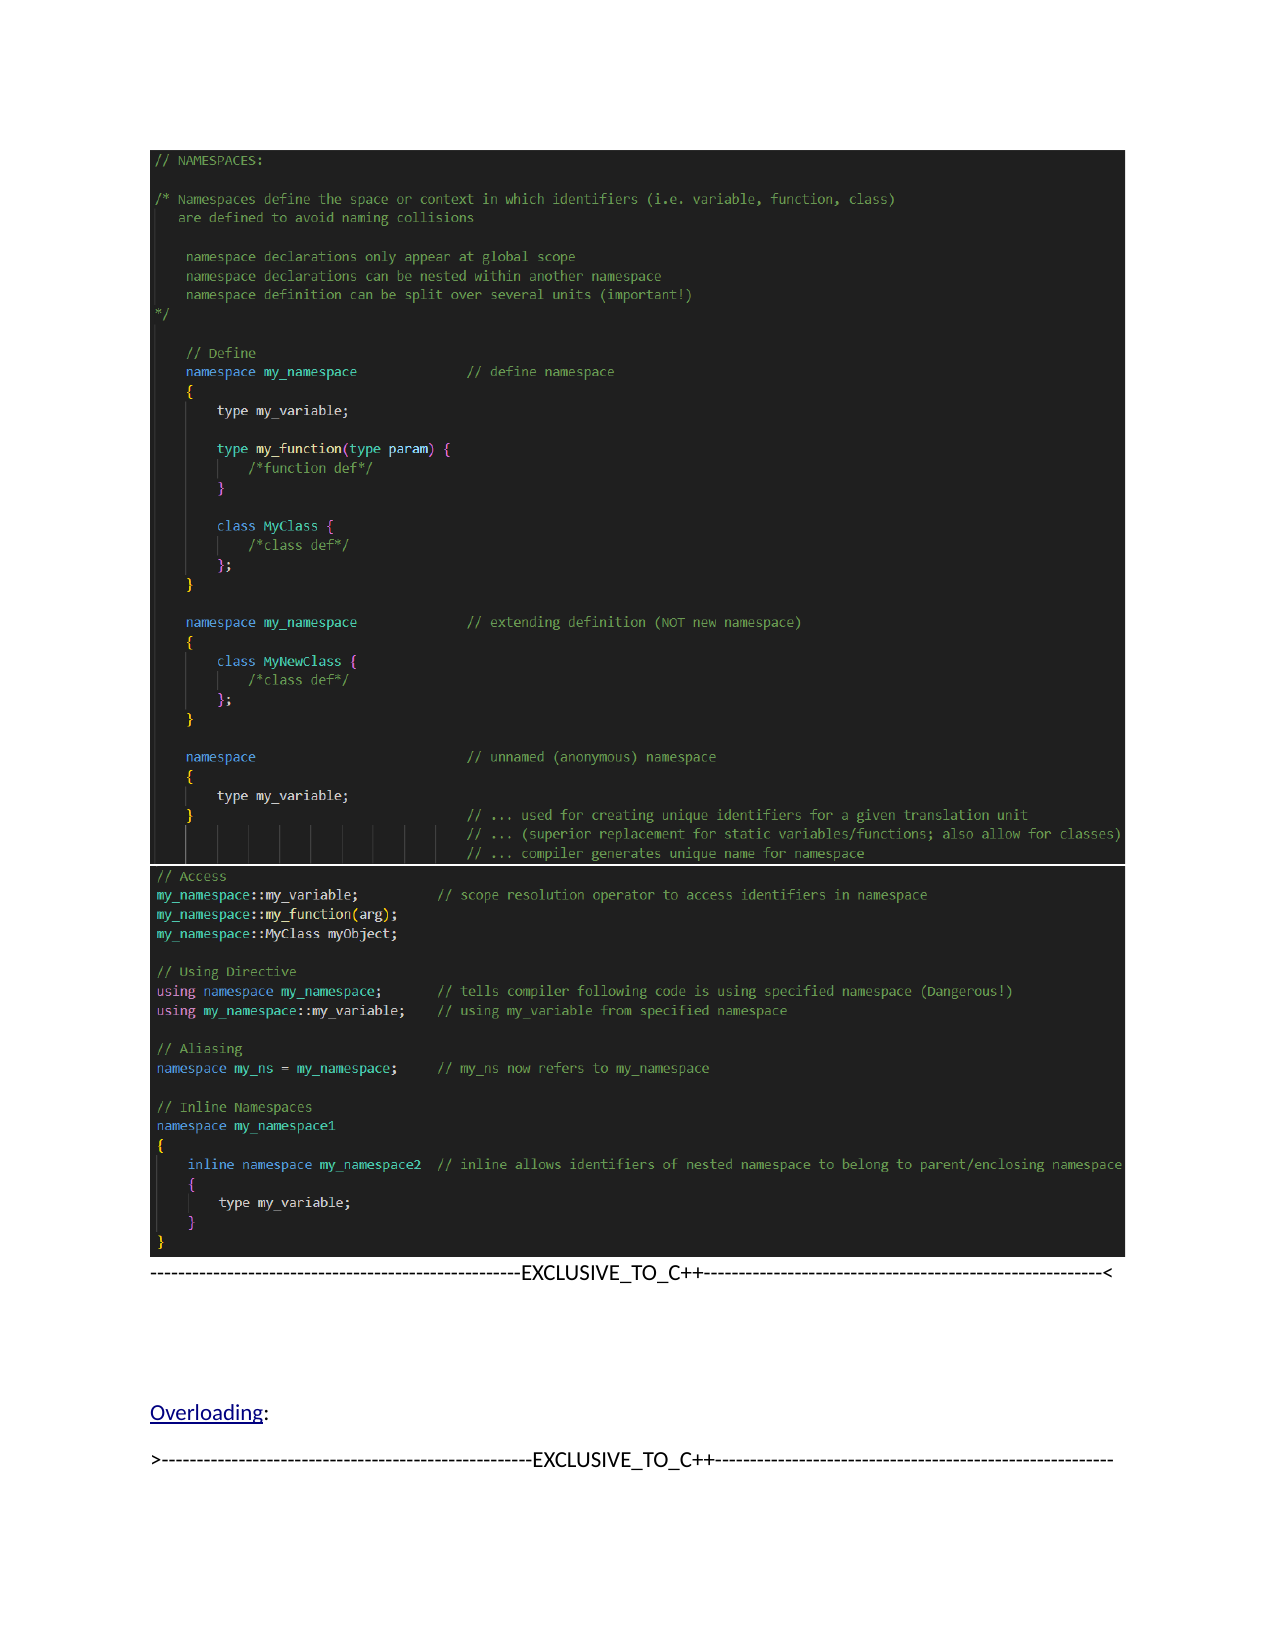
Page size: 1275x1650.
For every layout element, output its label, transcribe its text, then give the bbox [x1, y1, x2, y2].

text -----------------------------------------------------EXCLUSIVE_TO_C++---------------------------------------------------------< [150, 1257, 1125, 1286]
text >-----------------------------------------------------EXCLUSIVE_TO_C++--------------------------------------------------------- [150, 1445, 1125, 1473]
text Overloading: [150, 1398, 1125, 1426]
